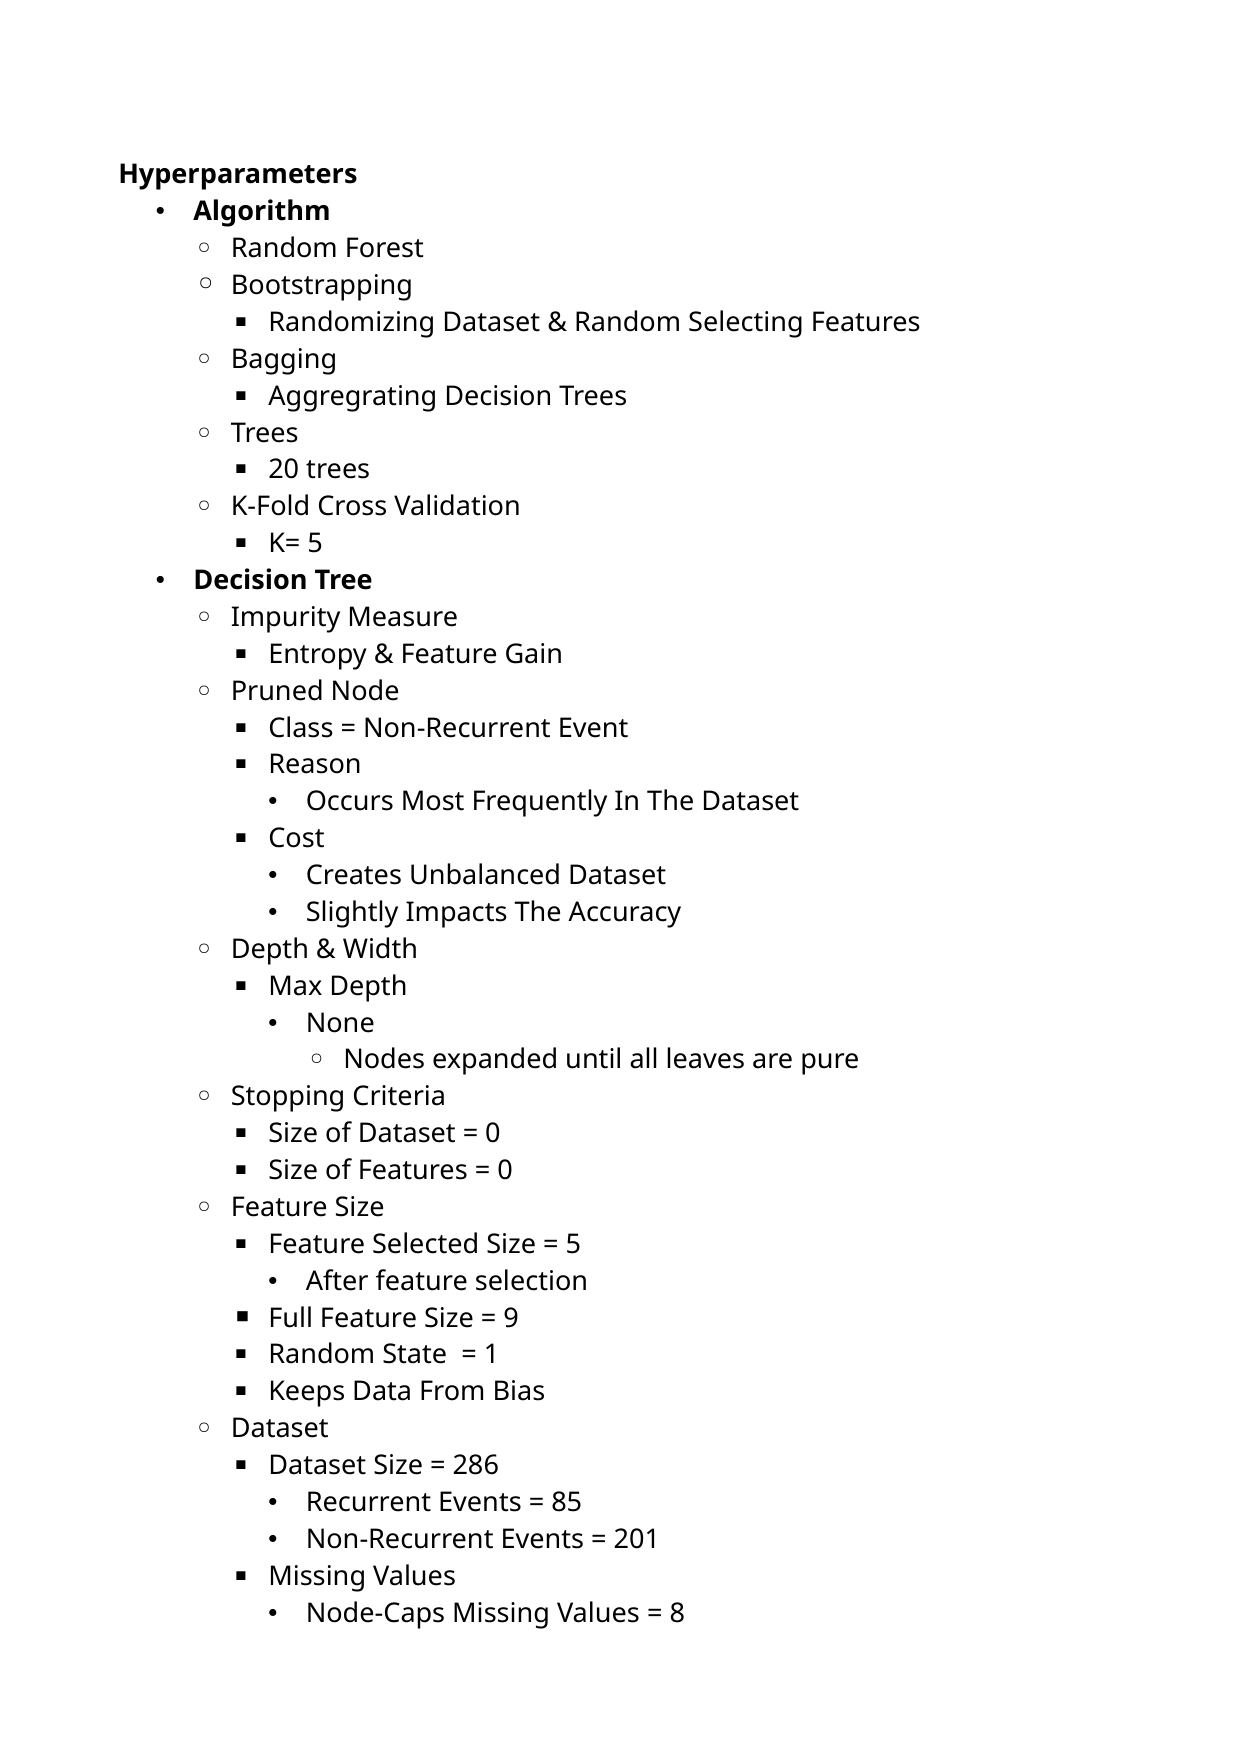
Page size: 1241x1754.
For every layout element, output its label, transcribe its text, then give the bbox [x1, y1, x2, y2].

list Random State = 1 [231, 1335, 1122, 1372]
list Size of Dataset = 0 [231, 1114, 1122, 1151]
list Size of Features = 0 [231, 1151, 1122, 1187]
list Node-Caps Missing Values = 8 [268, 1593, 1122, 1630]
list Feature Size [193, 1187, 1122, 1224]
list Full Feature Size = 9 [231, 1298, 1122, 1335]
list Dataset [193, 1409, 1122, 1446]
list Random Forest [193, 229, 1122, 266]
list Bagging [193, 339, 1122, 376]
list Algorithm [156, 192, 1122, 229]
list Nodes expanded until all leaves are pure [306, 1040, 1122, 1077]
list Randomizing Dataset & Random Selecting Features [231, 302, 1122, 339]
list None [268, 1003, 1122, 1040]
list Missing Values [231, 1556, 1122, 1593]
list Pruned Node [193, 671, 1122, 708]
list Depth & Width [193, 929, 1122, 966]
list Feature Selected Size = 5 [231, 1224, 1122, 1261]
list K-Fold Cross Validation [193, 487, 1122, 524]
list Trees [193, 413, 1122, 450]
list Slightly Impacts The Accuracy [268, 892, 1122, 929]
list Decision Tree [156, 561, 1122, 597]
list 20 trees [231, 450, 1122, 487]
list Dataset Size = 286 [231, 1446, 1122, 1482]
list K= 5 [231, 524, 1122, 561]
list Non-Recurrent Events = 201 [268, 1519, 1122, 1556]
list Entropy & Feature Gain [231, 634, 1122, 671]
list Aggregrating Decision Trees [231, 376, 1122, 413]
list Impurity Measure [193, 597, 1122, 634]
list Bootstrapping [193, 266, 1122, 302]
list Class = Non-Recurrent Event [231, 708, 1122, 745]
list Max Depth [231, 966, 1122, 1003]
text Hyperparameters [118, 155, 1122, 192]
list Stopping Criteria [193, 1077, 1122, 1114]
list Reason [231, 745, 1122, 782]
list Occurs Most Frequently In The Dataset [268, 782, 1122, 819]
list After feature selection [268, 1261, 1122, 1298]
list Recurrent Events = 85 [268, 1482, 1122, 1519]
list Cost [231, 819, 1122, 856]
list Keeps Data From Bias [231, 1372, 1122, 1409]
list Creates Unbalanced Dataset [268, 856, 1122, 892]
